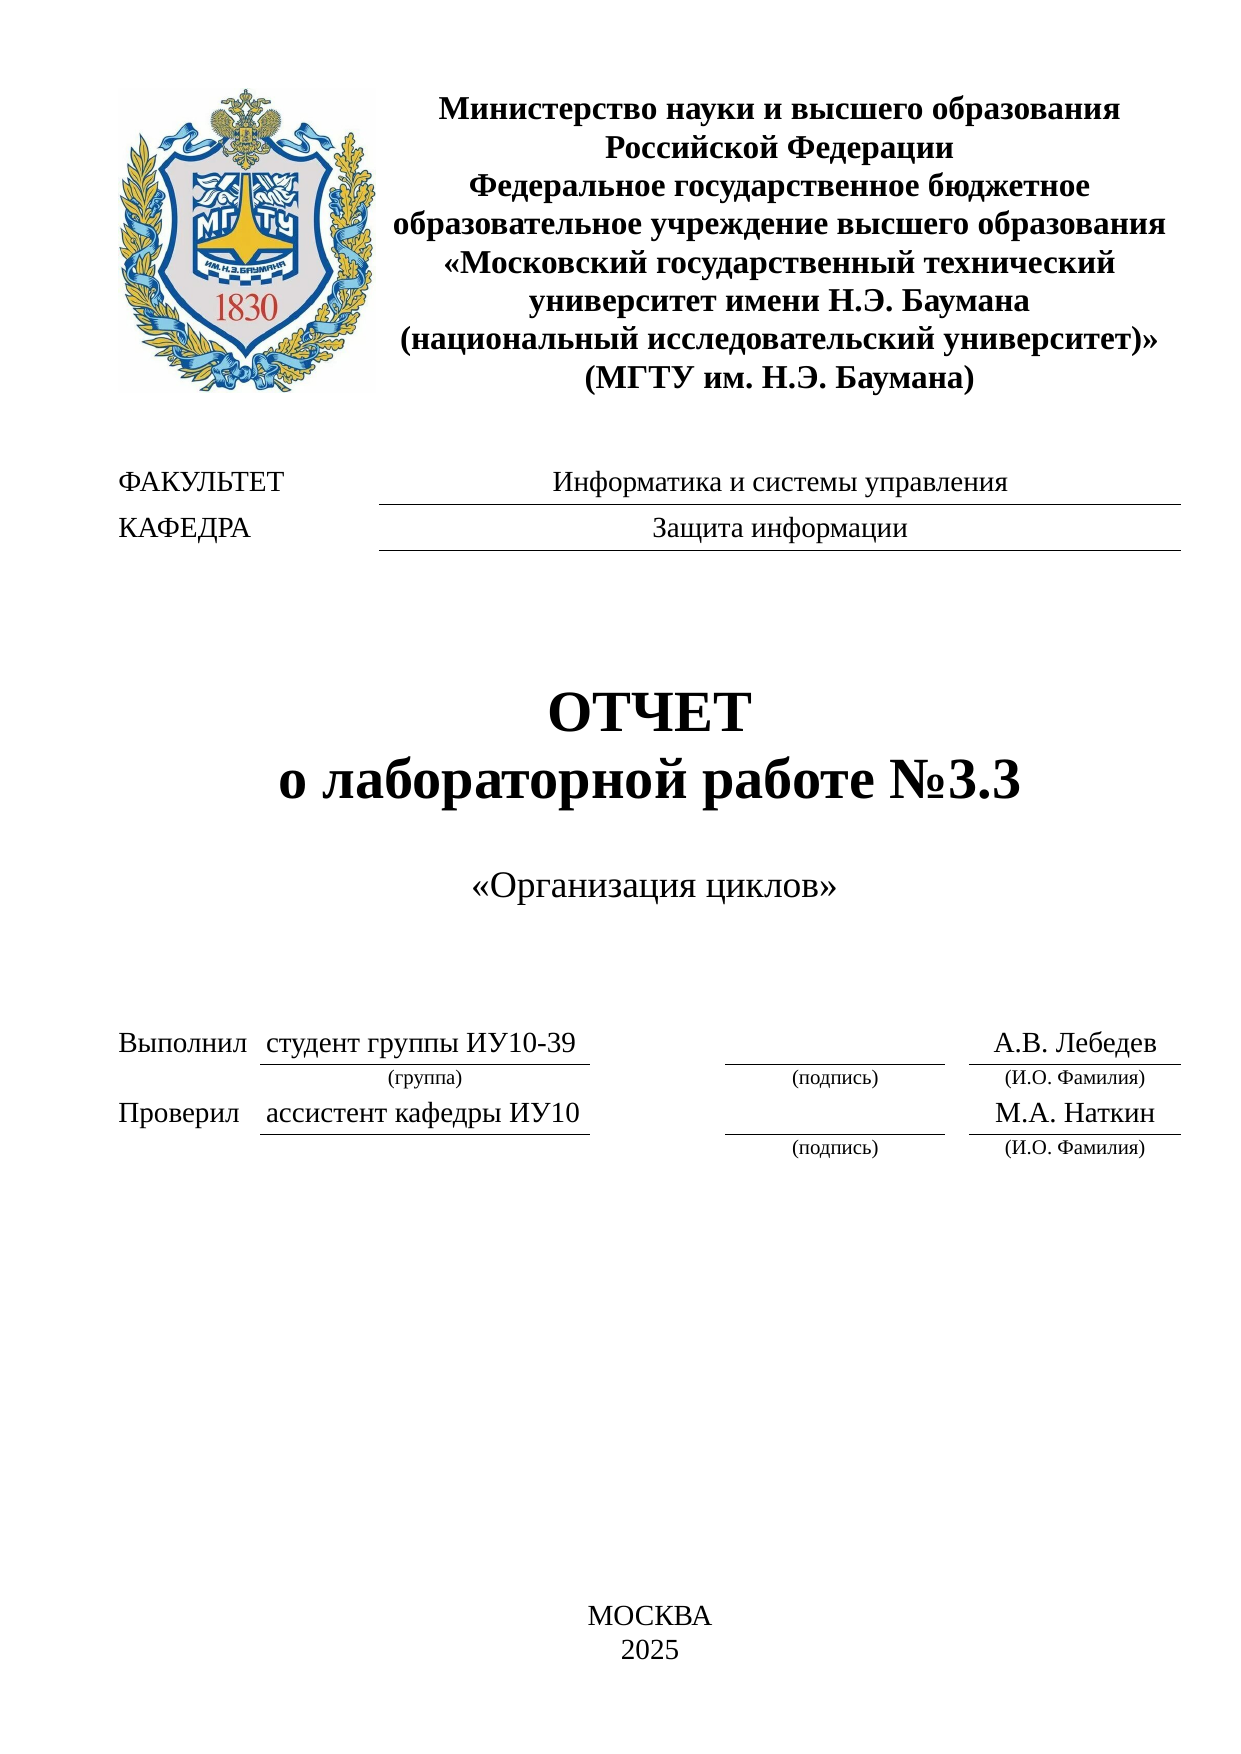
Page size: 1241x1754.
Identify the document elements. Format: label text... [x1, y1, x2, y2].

table_cell (И.О. Фамилия) [969, 1135, 1181, 1159]
table_cell (группа) [260, 1065, 589, 1089]
table_cell [945, 1089, 969, 1134]
title ОТЧЕТ о лабораторной работе №3.3 [118, 676, 1181, 811]
table_cell [590, 1089, 725, 1134]
table_cell Защита информации [379, 505, 1181, 550]
table_header Выполнил [118, 1019, 260, 1064]
table_header А.В. Лебедев [969, 1019, 1181, 1064]
table_header [590, 1019, 725, 1064]
table_header Информатика и системы управления [379, 459, 1181, 504]
subtitle «Организация циклов» [118, 863, 1181, 906]
table_cell [945, 1134, 969, 1159]
table_cell М.А. Наткин [969, 1089, 1181, 1134]
table_cell (подпись) [725, 1135, 945, 1159]
table_header [725, 1019, 945, 1064]
table_cell [118, 1134, 260, 1159]
picture [118, 88, 376, 393]
table_cell (подпись) [725, 1065, 945, 1089]
table_header студент группы ИУ10-39 [260, 1019, 589, 1064]
table_cell [118, 1064, 260, 1089]
table_header [945, 1019, 969, 1064]
table_cell ассистент кафедры ИУ10 [260, 1089, 589, 1134]
table_cell (И.О. Фамилия) [969, 1065, 1181, 1089]
table_cell [260, 1135, 589, 1159]
table_header ФАКУЛЬТЕТ [118, 459, 379, 504]
table_cell [725, 1089, 945, 1134]
table_cell [590, 1064, 725, 1089]
table_cell [945, 1064, 969, 1089]
table_cell Проверил [118, 1089, 260, 1134]
table_cell КАФЕДРА [118, 504, 379, 550]
table_cell [590, 1134, 725, 1159]
